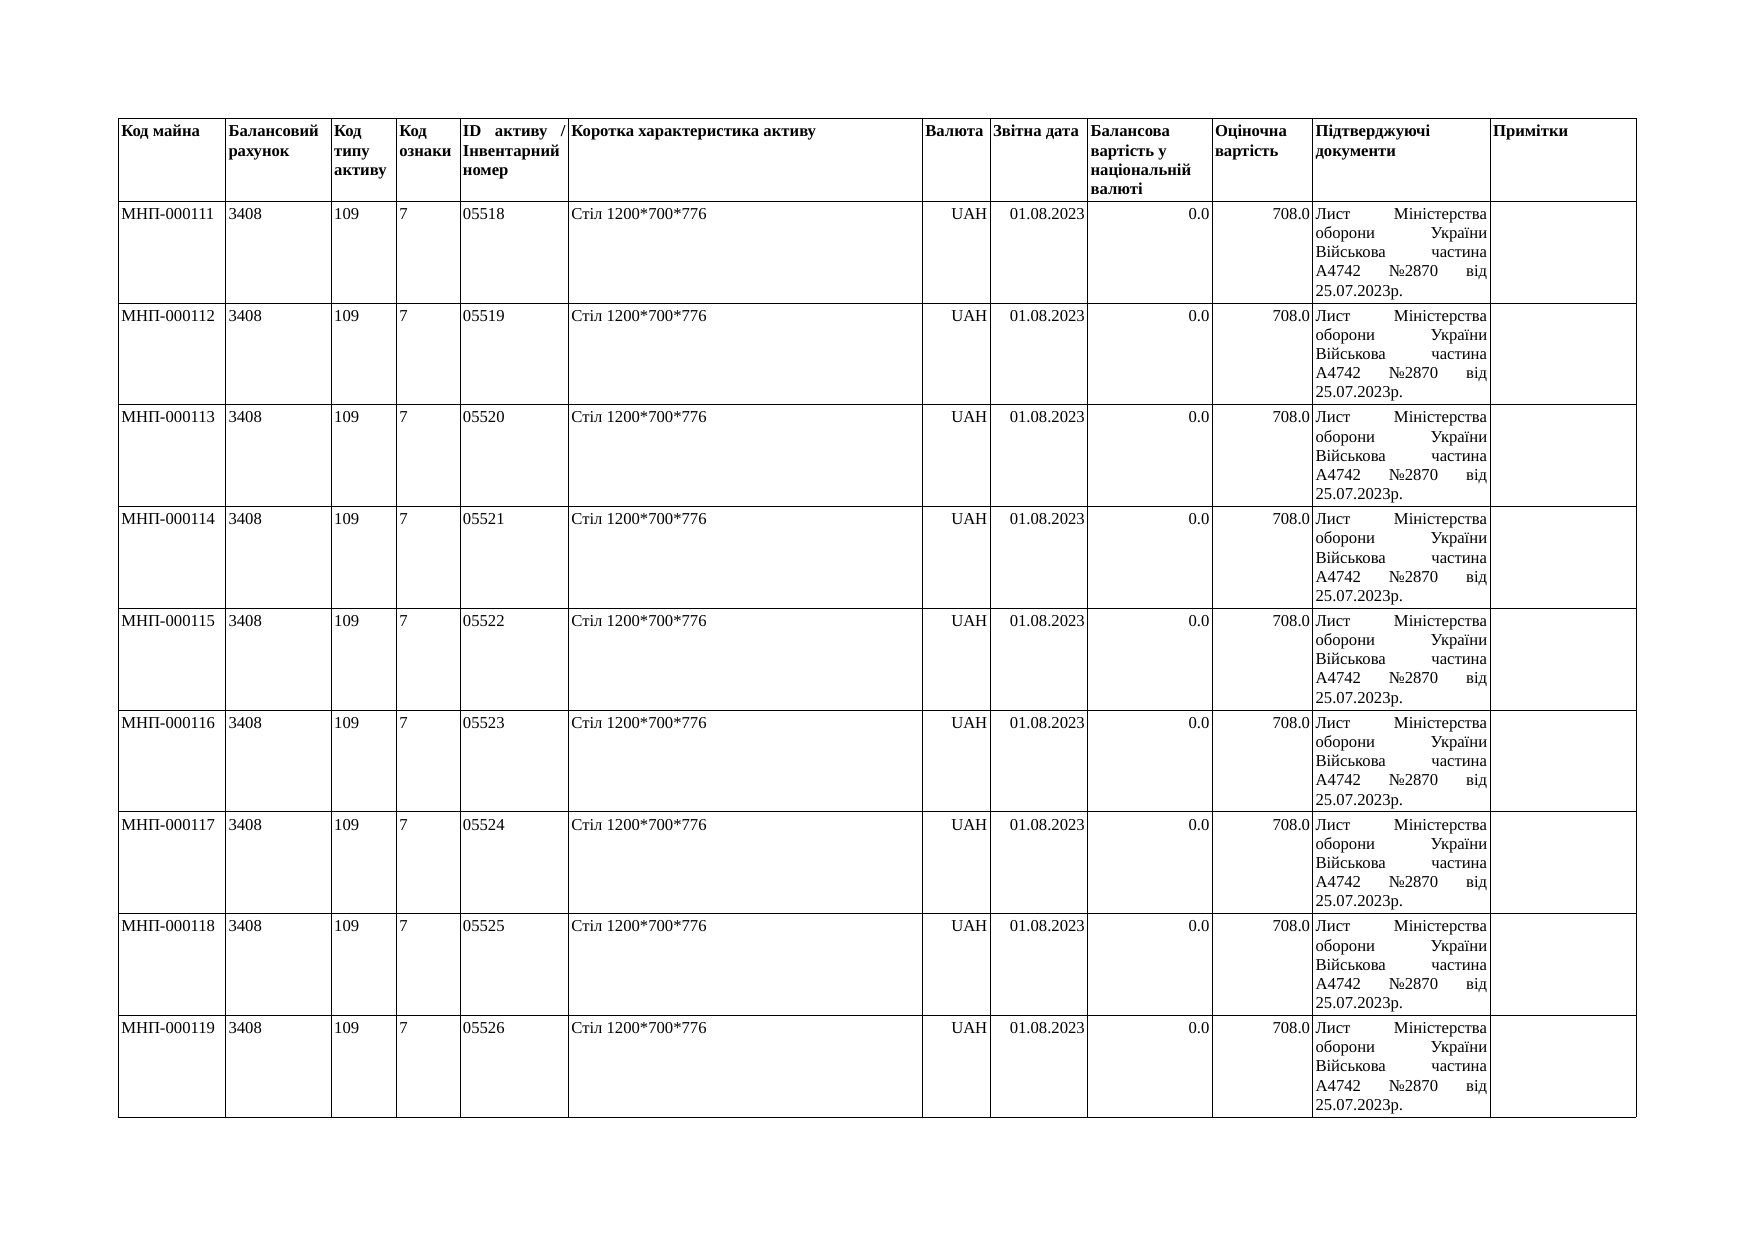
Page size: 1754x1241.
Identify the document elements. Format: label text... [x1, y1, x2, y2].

table_cell 05526 [461, 1016, 568, 1117]
table_cell 708.0 [1213, 812, 1312, 913]
table_cell МНП-000113 [119, 405, 225, 506]
table_cell 7 [397, 405, 460, 506]
table_cell [1491, 1016, 1636, 1117]
table_cell 01.08.2023 [991, 507, 1087, 608]
table_cell 3408 [226, 914, 331, 1015]
table_cell 0.0 [1088, 609, 1212, 709]
table_cell 7 [397, 304, 460, 404]
table_cell 708.0 [1213, 609, 1312, 709]
table_header Оціночна вартість [1213, 119, 1312, 201]
table_cell Лист Міністерства оборони України Військова частина А4742 №2870 від 25.07.2023р. [1313, 202, 1490, 302]
table_cell 05523 [461, 711, 568, 811]
table_cell Стіл 1200*700*776 [569, 711, 922, 811]
table_cell 3408 [226, 304, 331, 404]
table_cell [1491, 711, 1636, 811]
table_cell Лист Міністерства оборони України Військова частина А4742 №2870 від 25.07.2023р. [1313, 304, 1490, 404]
table_cell 708.0 [1213, 507, 1312, 608]
table_cell 708.0 [1213, 711, 1312, 811]
table_cell МНП-000118 [119, 914, 225, 1015]
table_cell 708.0 [1213, 1016, 1312, 1117]
table_cell Стіл 1200*700*776 [569, 1016, 922, 1117]
table_cell 05518 [461, 202, 568, 302]
table_cell 05522 [461, 609, 568, 709]
table_cell 0.0 [1088, 304, 1212, 404]
table_cell 7 [397, 914, 460, 1015]
table_header Код майна [119, 119, 225, 201]
table_cell UAH [923, 812, 990, 913]
table_cell МНП-000111 [119, 202, 225, 302]
table_cell [1491, 914, 1636, 1015]
table_cell 3408 [226, 711, 331, 811]
table_header Балансовий рахунок [226, 119, 331, 201]
table_header Підтверджуючі документи [1313, 119, 1490, 201]
table_cell МНП-000114 [119, 507, 225, 608]
table_cell UAH [923, 711, 990, 811]
table_cell Стіл 1200*700*776 [569, 609, 922, 709]
table_cell 01.08.2023 [991, 202, 1087, 302]
table_cell [1491, 609, 1636, 709]
table_cell МНП-000115 [119, 609, 225, 709]
table_cell [1491, 202, 1636, 302]
table_cell UAH [923, 914, 990, 1015]
table_cell 01.08.2023 [991, 609, 1087, 709]
table_cell UAH [923, 1016, 990, 1117]
table_cell 01.08.2023 [991, 812, 1087, 913]
table_cell 0.0 [1088, 405, 1212, 506]
table_cell 0.0 [1088, 1016, 1212, 1117]
table_cell 3408 [226, 812, 331, 913]
table_cell 05520 [461, 405, 568, 506]
table_cell 0.0 [1088, 711, 1212, 811]
table_cell [1491, 812, 1636, 913]
table_cell 109 [332, 202, 396, 302]
table_cell UAH [923, 507, 990, 608]
table_cell Лист Міністерства оборони України Військова частина А4742 №2870 від 25.07.2023р. [1313, 507, 1490, 608]
table_cell Лист Міністерства оборони України Військова частина А4742 №2870 від 25.07.2023р. [1313, 711, 1490, 811]
table_cell UAH [923, 304, 990, 404]
table_cell 708.0 [1213, 405, 1312, 506]
table_cell 05525 [461, 914, 568, 1015]
table_header ID активу / Інвентарний номер [461, 119, 568, 201]
table_cell 01.08.2023 [991, 1016, 1087, 1117]
table_cell 0.0 [1088, 202, 1212, 302]
table_cell 109 [332, 812, 396, 913]
table_cell Стіл 1200*700*776 [569, 405, 922, 506]
table_cell 109 [332, 914, 396, 1015]
table_cell Стіл 1200*700*776 [569, 914, 922, 1015]
table_cell Стіл 1200*700*776 [569, 507, 922, 608]
table_header Примітки [1491, 119, 1636, 201]
table_cell 3408 [226, 609, 331, 709]
table_cell 01.08.2023 [991, 914, 1087, 1015]
table_cell 01.08.2023 [991, 711, 1087, 811]
table_header Коротка характеристика активу [569, 119, 922, 201]
table_cell 0.0 [1088, 507, 1212, 608]
table_cell МНП-000119 [119, 1016, 225, 1117]
table_cell МНП-000116 [119, 711, 225, 811]
table_header Звітна дата [991, 119, 1087, 201]
table_cell 05524 [461, 812, 568, 913]
table_cell 109 [332, 304, 396, 404]
table_cell 7 [397, 202, 460, 302]
table_cell 109 [332, 711, 396, 811]
table_header Код ознаки [397, 119, 460, 201]
table_cell 7 [397, 507, 460, 608]
table_cell МНП-000112 [119, 304, 225, 404]
table_cell Лист Міністерства оборони України Військова частина А4742 №2870 від 25.07.2023р. [1313, 609, 1490, 709]
table_cell 708.0 [1213, 202, 1312, 302]
table_cell 109 [332, 507, 396, 608]
table_cell 01.08.2023 [991, 304, 1087, 404]
table_cell UAH [923, 405, 990, 506]
table_cell [1491, 304, 1636, 404]
table_header Валюта [923, 119, 990, 201]
table_cell Лист Міністерства оборони України Військова частина А4742 №2870 від 25.07.2023р. [1313, 914, 1490, 1015]
table_cell Стіл 1200*700*776 [569, 304, 922, 404]
table_cell МНП-000117 [119, 812, 225, 913]
table_header Балансова вартість у національній валюті [1088, 119, 1212, 201]
table_cell Стіл 1200*700*776 [569, 812, 922, 913]
table_cell 708.0 [1213, 914, 1312, 1015]
table_cell 0.0 [1088, 812, 1212, 913]
table_cell Лист Міністерства оборони України Військова частина А4742 №2870 від 25.07.2023р. [1313, 1016, 1490, 1117]
table_cell 3408 [226, 1016, 331, 1117]
table_cell 01.08.2023 [991, 405, 1087, 506]
table_cell 7 [397, 711, 460, 811]
table_cell 109 [332, 1016, 396, 1117]
table_cell Лист Міністерства оборони України Військова частина А4742 №2870 від 25.07.2023р. [1313, 405, 1490, 506]
table_cell [1491, 405, 1636, 506]
table_cell 7 [397, 1016, 460, 1117]
table_cell UAH [923, 202, 990, 302]
table_cell 3408 [226, 405, 331, 506]
table_cell 05519 [461, 304, 568, 404]
table_cell 7 [397, 812, 460, 913]
table_cell 05521 [461, 507, 568, 608]
table_cell [1491, 507, 1636, 608]
table_cell 0.0 [1088, 914, 1212, 1015]
table_cell Лист Міністерства оборони України Військова частина А4742 №2870 від 25.07.2023р. [1313, 812, 1490, 913]
table_cell 109 [332, 609, 396, 709]
table_cell UAH [923, 609, 990, 709]
table_cell 708.0 [1213, 304, 1312, 404]
table_cell Стіл 1200*700*776 [569, 202, 922, 302]
table_cell 3408 [226, 507, 331, 608]
table_header Код типу активу [332, 119, 396, 201]
table_cell 109 [332, 405, 396, 506]
table_cell 7 [397, 609, 460, 709]
table_cell 3408 [226, 202, 331, 302]
